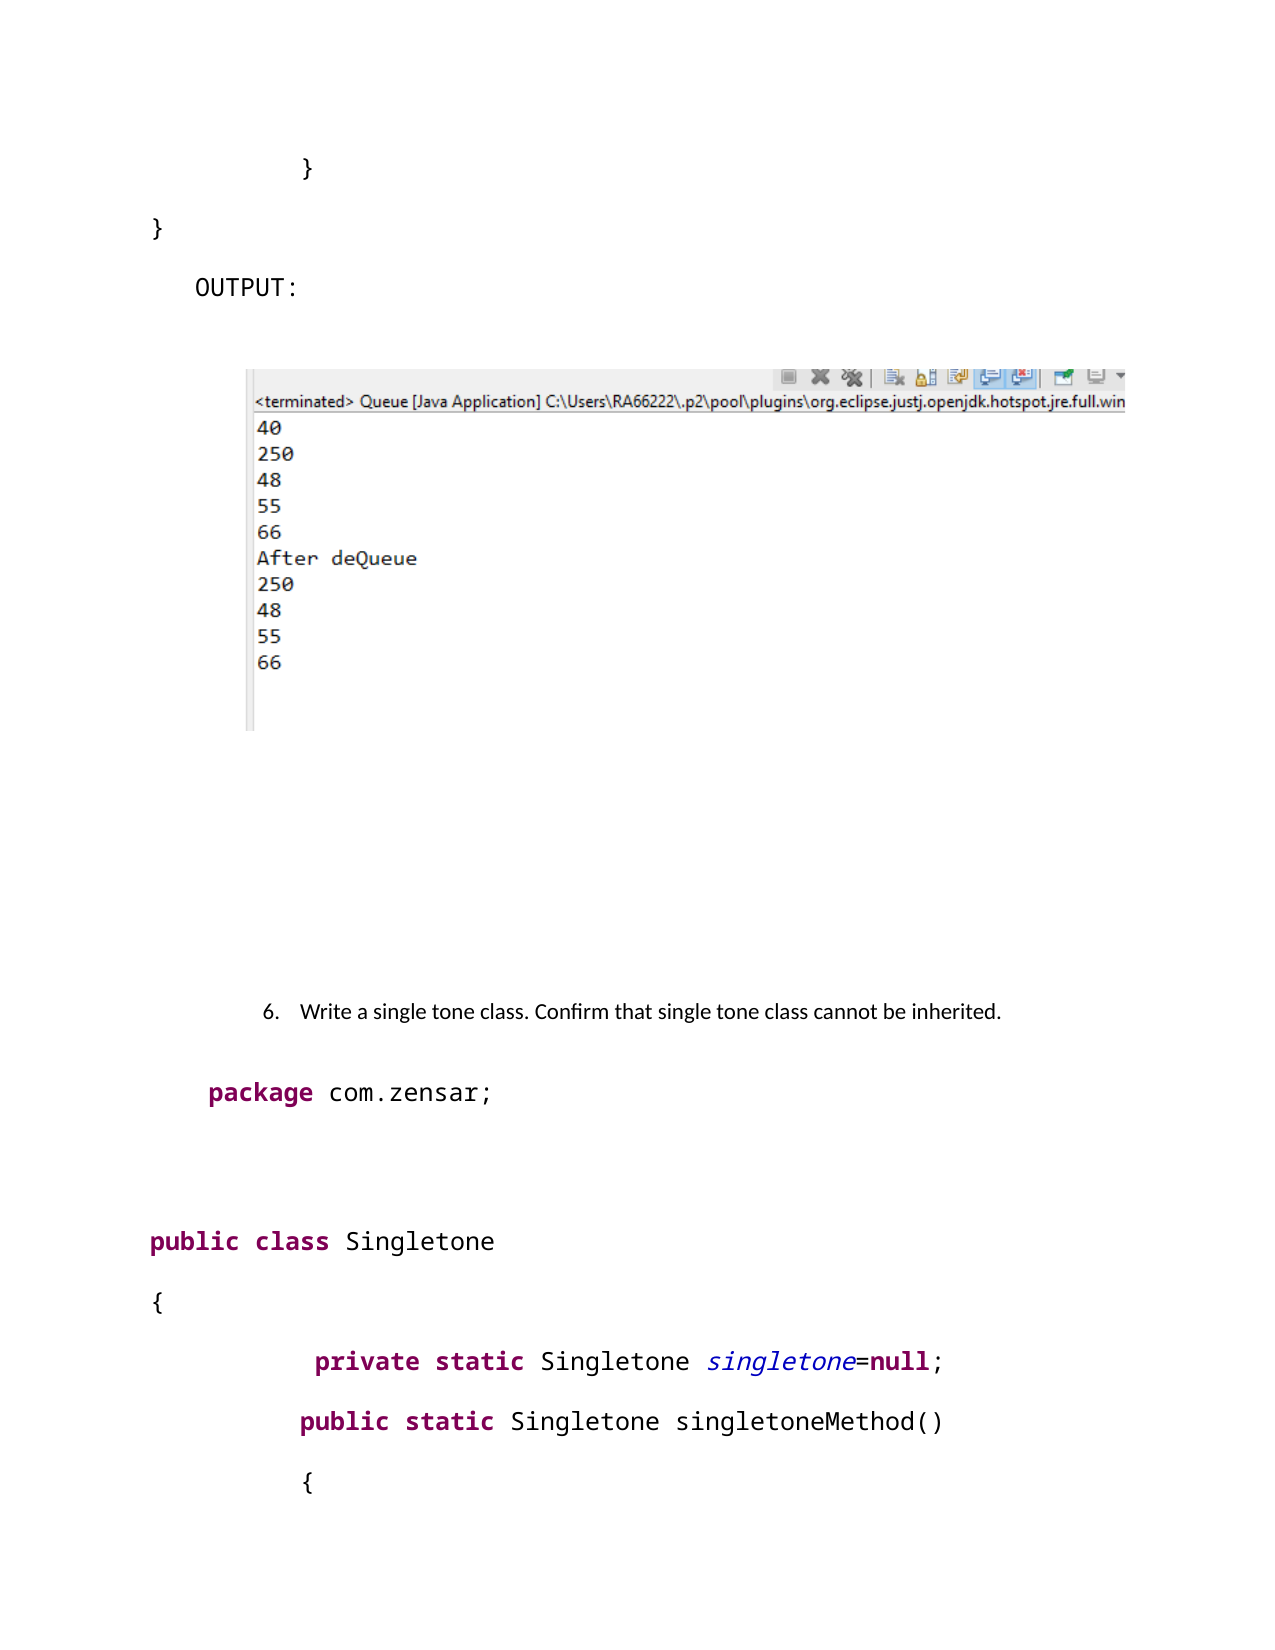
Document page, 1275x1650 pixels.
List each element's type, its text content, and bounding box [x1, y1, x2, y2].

text private static Singletone singletone=null; [150, 1343, 1125, 1377]
text } [150, 150, 1125, 184]
text public class Singletone [150, 1223, 1125, 1257]
text } [150, 210, 1125, 244]
text { [150, 1283, 1125, 1317]
list Write a single tone class. Confirm that single tone class cannot be inherited. [262, 997, 1125, 1026]
text public static Singletone singletoneMethod() [150, 1403, 1125, 1437]
text { [150, 1463, 1125, 1497]
text OUTPUT: [150, 270, 1125, 304]
list package com.zensar; [187, 1074, 1125, 1108]
